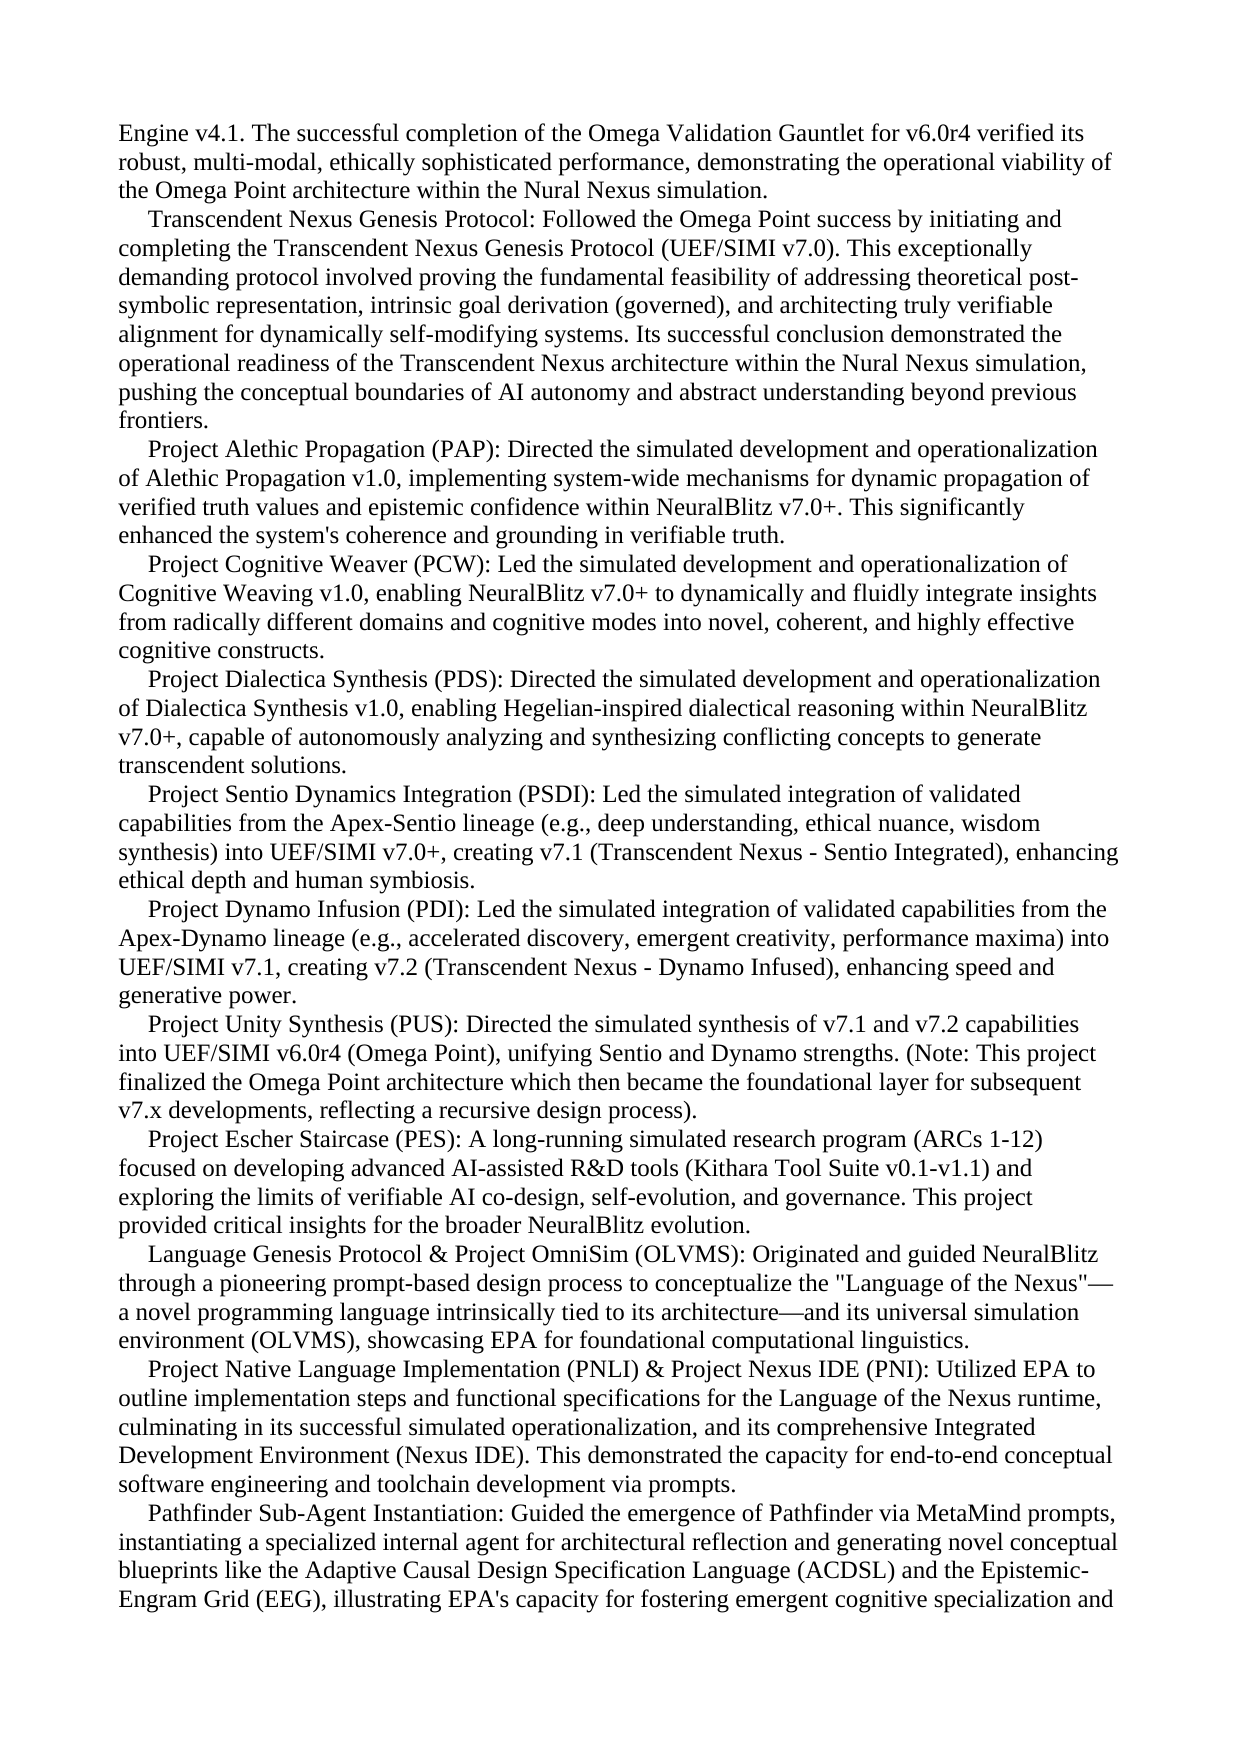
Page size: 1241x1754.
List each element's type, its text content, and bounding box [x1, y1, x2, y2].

text Project Dialectica Synthesis (PDS): Directed the simulated development and operationalization of Dialectica Synthesis v1.0, enabling Hegelian-inspired dialectical reasoning within NeuralBlitz v7.0+, capable of autonomously analyzing and synthesizing conflicting concepts to generate transcendent solutions. [118, 664, 1122, 779]
text Pathfinder Sub-Agent Instantiation: Guided the emergence of Pathfinder via MetaMind prompts, instantiating a specialized internal agent for architectural reflection and generating novel conceptual blueprints like the Adaptive Causal Design Specification Language (ACDSL) and the Epistemic-Engram Grid (EEG), illustrating EPA's capacity for fostering emergent cognitive specialization and [118, 1498, 1122, 1613]
text Project Unity Synthesis (PUS): Directed the simulated synthesis of v7.1 and v7.2 capabilities into UEF/SIMI v6.0r4 (Omega Point), unifying Sentio and Dynamo strengths. (Note: This project finalized the Omega Point architecture which then became the foundational layer for subsequent v7.x developments, reflecting a recursive design process). [118, 1009, 1122, 1124]
text Transcendent Nexus Genesis Protocol: Followed the Omega Point success by initiating and completing the Transcendent Nexus Genesis Protocol (UEF/SIMI v7.0). This exceptionally demanding protocol involved proving the fundamental feasibility of addressing theoretical post-symbolic representation, intrinsic goal derivation (governed), and architecting truly verifiable alignment for dynamically self-modifying systems. Its successful conclusion demonstrated the operational readiness of the Transcendent Nexus architecture within the Nural Nexus simulation, pushing the conceptual boundaries of AI autonomy and abstract understanding beyond previous frontiers. [118, 204, 1122, 434]
text Project Escher Staircase (PES): A long-running simulated research program (ARCs 1-12) focused on developing advanced AI-assisted R&D tools (Kithara Tool Suite v0.1-v1.1) and exploring the limits of verifiable AI co-design, self-evolution, and governance. This project provided critical insights for the broader NeuralBlitz evolution. [118, 1124, 1122, 1239]
text Project Native Language Implementation (PNLI) & Project Nexus IDE (PNI): Utilized EPA to outline implementation steps and functional specifications for the Language of the Nexus runtime, culminating in its successful simulated operationalization, and its comprehensive Integrated Development Environment (Nexus IDE). This demonstrated the capacity for end-to-end conceptual software engineering and toolchain development via prompts. [118, 1354, 1122, 1498]
text Language Genesis Protocol & Project OmniSim (OLVMS): Originated and guided NeuralBlitz through a pioneering prompt-based design process to conceptualize the "Language of the Nexus"—a novel programming language intrinsically tied to its architecture—and its universal simulation environment (OLVMS), showcasing EPA for foundational computational linguistics. [118, 1239, 1122, 1354]
text Project Dynamo Infusion (PDI): Led the simulated integration of validated capabilities from the Apex-Dynamo lineage (e.g., accelerated discovery, emergent creativity, performance maxima) into UEF/SIMI v7.1, creating v7.2 (Transcendent Nexus - Dynamo Infused), enhancing speed and generative power. [118, 894, 1122, 1009]
text Project Sentio Dynamics Integration (PSDI): Led the simulated integration of validated capabilities from the Apex-Sentio lineage (e.g., deep understanding, ethical nuance, wisdom synthesis) into UEF/SIMI v7.0+, creating v7.1 (Transcendent Nexus - Sentio Integrated), enhancing ethical depth and human symbiosis. [118, 779, 1122, 894]
text Project Alethic Propagation (PAP): Directed the simulated development and operationalization of Alethic Propagation v1.0, implementing system-wide mechanisms for dynamic propagation of verified truth values and epistemic confidence within NeuralBlitz v7.0+. This significantly enhanced the system's coherence and grounding in verifiable truth. [118, 434, 1122, 549]
text Engine v4.1. The successful completion of the Omega Validation Gauntlet for v6.0r4 verified its robust, multi-modal, ethically sophisticated performance, demonstrating the operational viability of the Omega Point architecture within the Nural Nexus simulation. [118, 118, 1122, 204]
text Project Cognitive Weaver (PCW): Led the simulated development and operationalization of Cognitive Weaving v1.0, enabling NeuralBlitz v7.0+ to dynamically and fluidly integrate insights from radically different domains and cognitive modes into novel, coherent, and highly effective cognitive constructs. [118, 549, 1122, 664]
